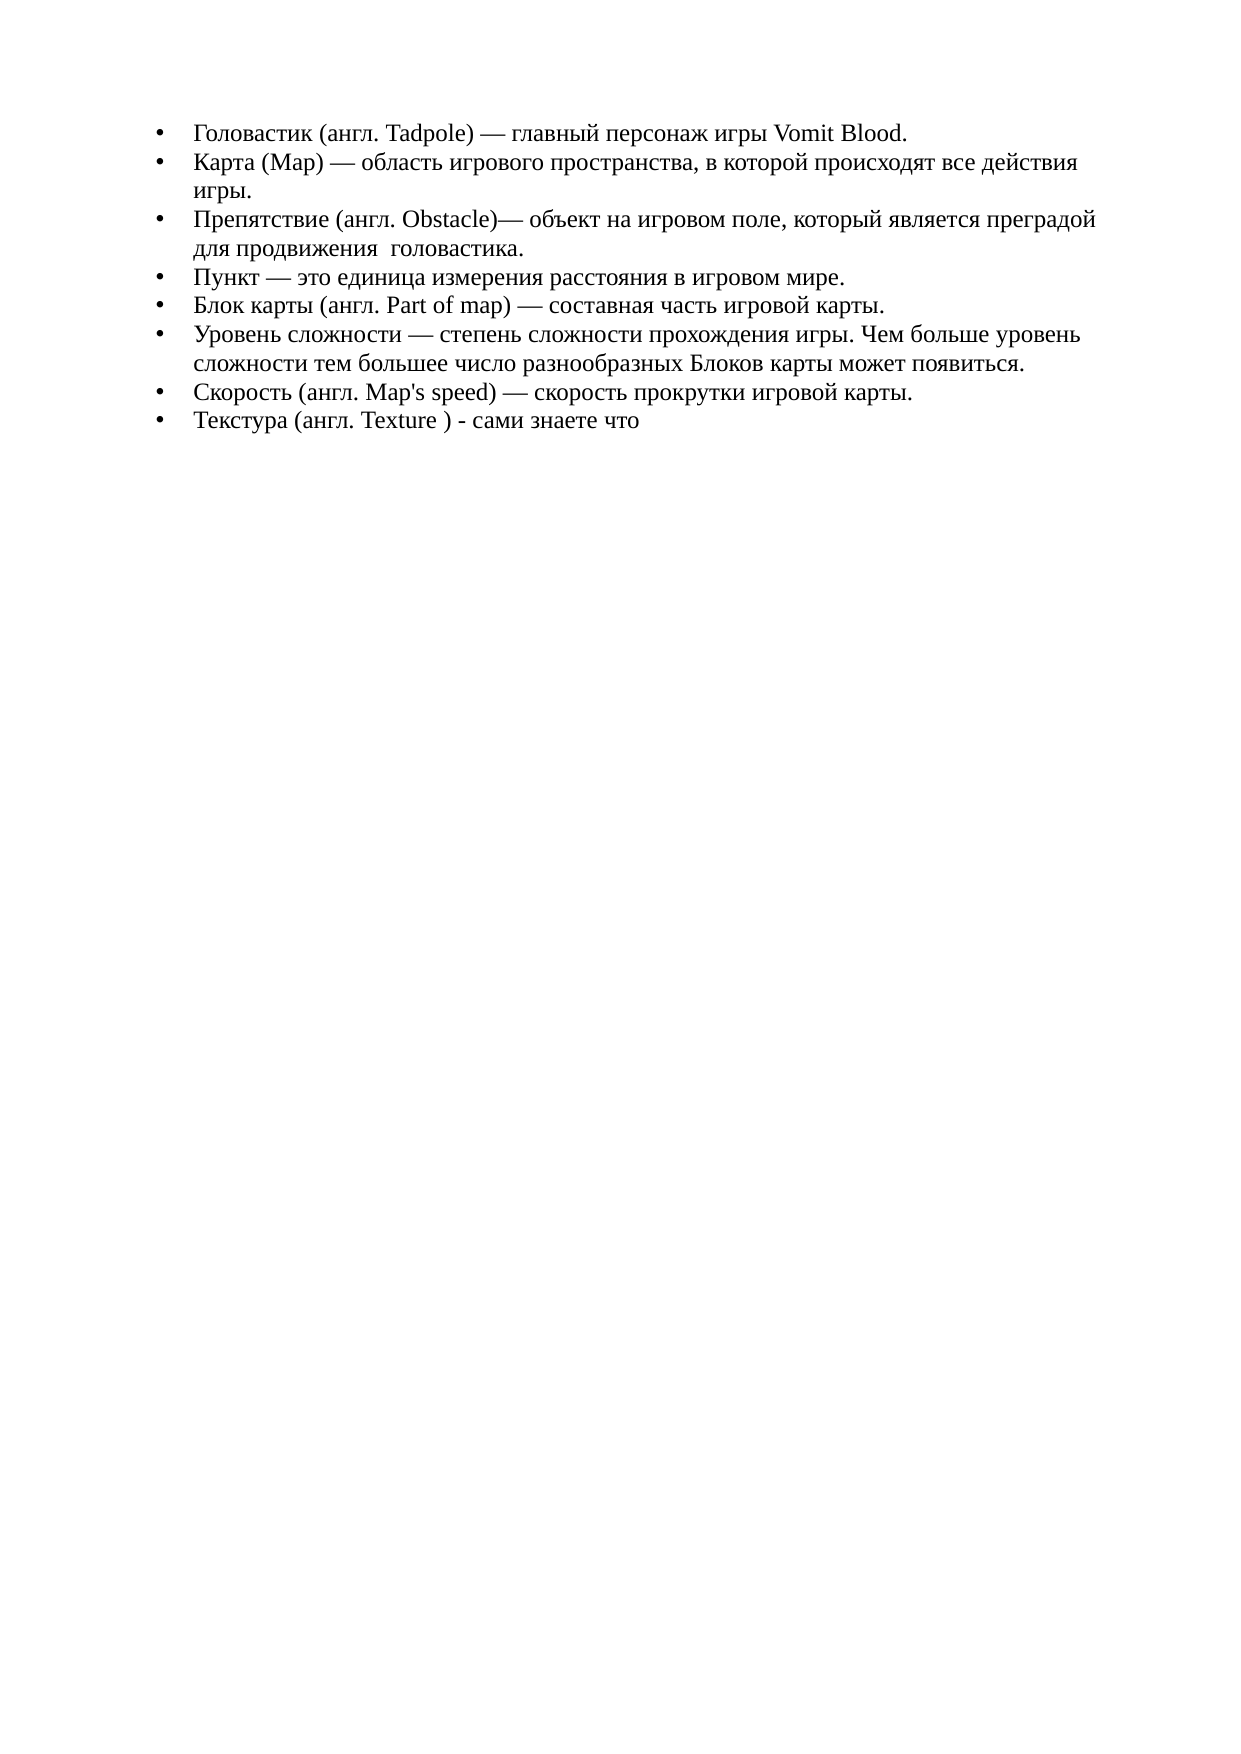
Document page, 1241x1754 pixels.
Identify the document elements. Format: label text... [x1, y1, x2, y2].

list Уровень сложности — степень сложности прохождения игры. Чем больше уровень сложности тем большее число разнообразных Блоков карты может появиться. [156, 319, 1122, 377]
list Карта (Map) — область игрового пространства, в которой происходят все действия игры. [156, 147, 1122, 204]
list Блок карты (англ. Part of map) — составная часть игровой карты. [156, 291, 1122, 319]
list Пункт — это единица измерения расстояния в игровом мире. [156, 262, 1122, 291]
list Текстура (англ. Texture ) - сами знаете что [156, 406, 1122, 434]
list Скорость (англ. Map's speed) — скорость прокрутки игровой карты. [156, 377, 1122, 406]
list Головастик (англ. Tadpole) — главный персонаж игры Vomit Blood. [156, 118, 1122, 147]
list Препятствие (англ. Obstacle)— объект на игровом поле, который является преградой для продвижения головастика. [156, 204, 1122, 262]
